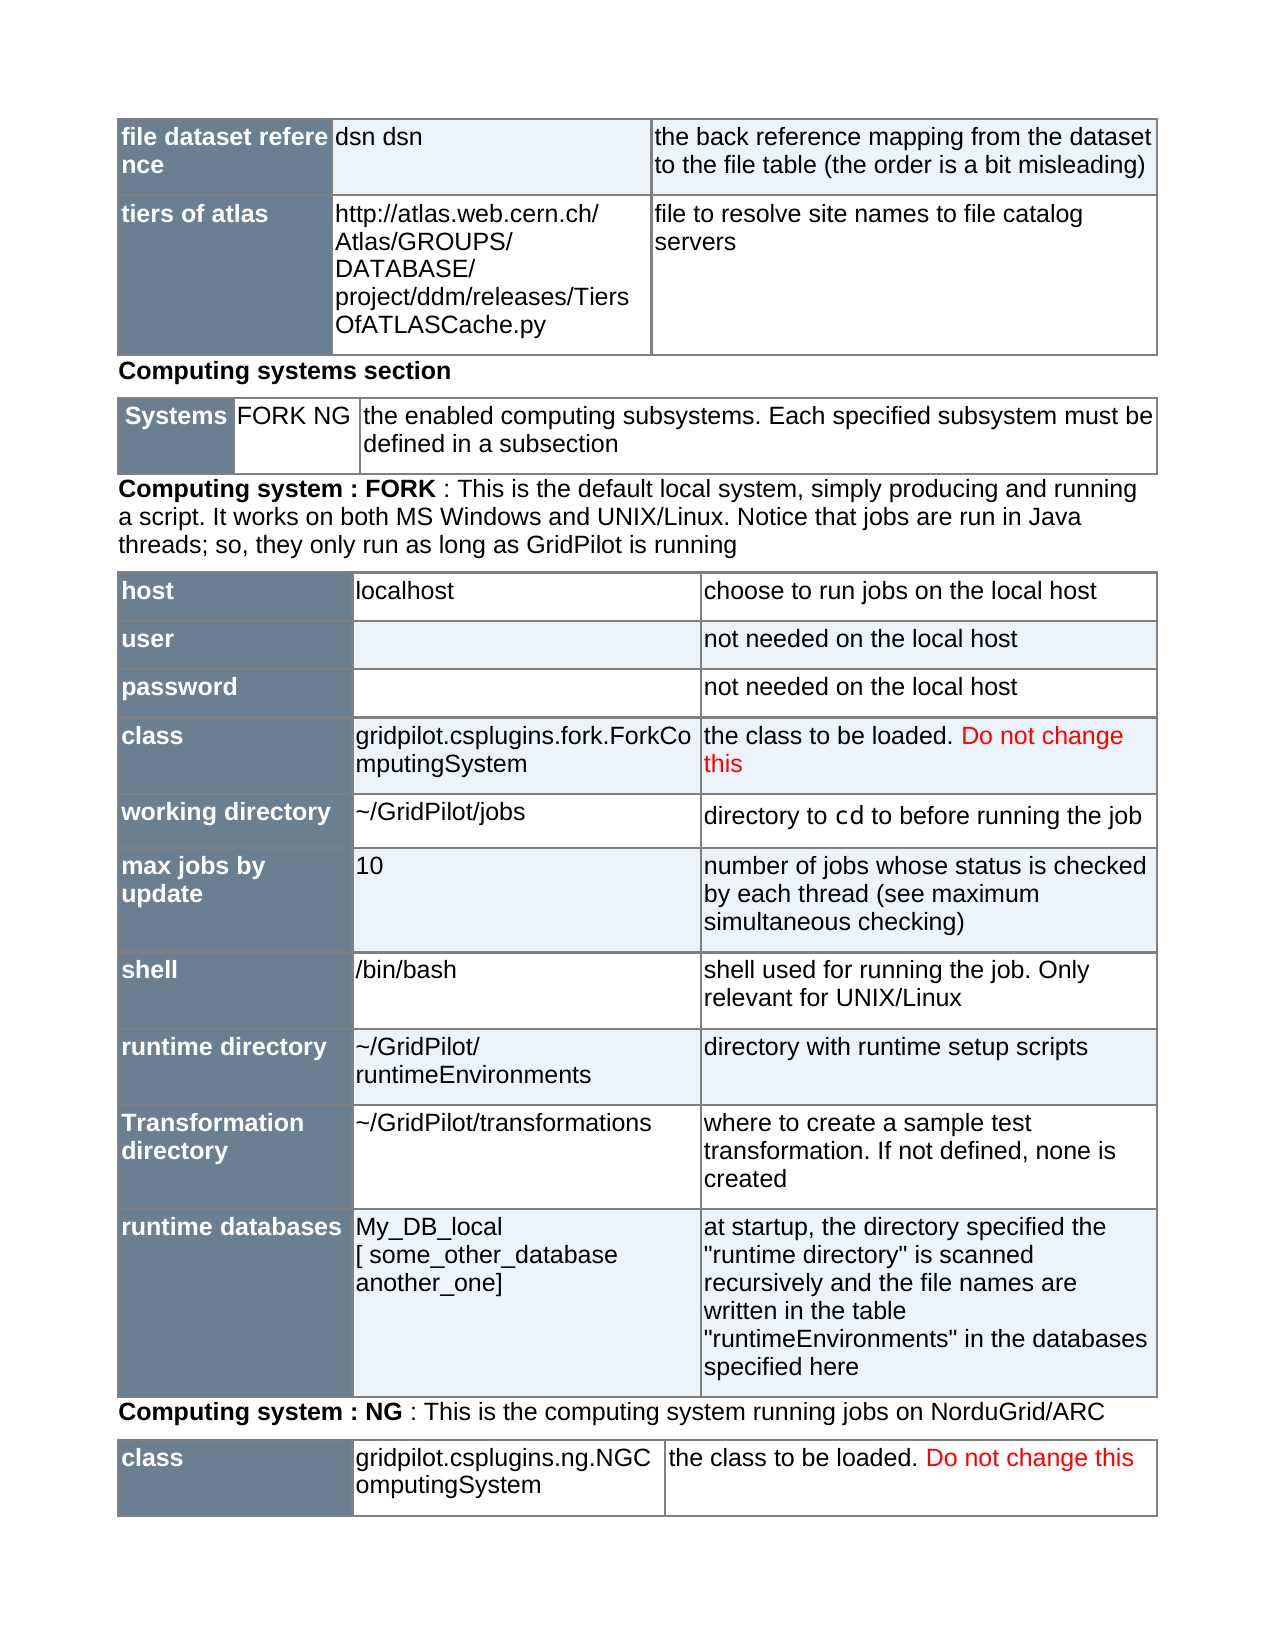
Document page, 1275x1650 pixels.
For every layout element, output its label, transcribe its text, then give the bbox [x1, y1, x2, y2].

table_cell shell used for running the job. Only relevant for UNIX/Linux [702, 954, 1156, 1028]
text Computing systems section [118, 356, 1157, 384]
table_cell ~/GridPilot/transformations [354, 1106, 700, 1208]
table_cell the class to be loaded. Do not change this [702, 719, 1156, 793]
table_header the enabled computing subsystems. Each specified subsystem must be defined in a subsection [361, 399, 1156, 473]
table_header gridpilot.csplugins.ng.NGComputingSystem [354, 1441, 664, 1515]
table_cell [354, 670, 700, 716]
table_cell /bin/bash [354, 954, 700, 1028]
table_cell directory with runtime setup scripts [702, 1030, 1156, 1104]
table_cell class [119, 719, 351, 793]
table_cell My_DB_local [ some_other_database another_one] [354, 1210, 700, 1396]
table_cell [354, 622, 700, 668]
table_cell tiers of atlas [119, 196, 331, 354]
table_cell file to resolve site names to file catalog servers [653, 196, 1156, 354]
table_header Systems [119, 399, 233, 473]
text Computing system : FORK : This is the default local system, simply producing and running a script. It works on both MS Windows and UNIX/Linux. Notice that jobs are run in Java threads; so, they only run as long as GridPilot is running [118, 475, 1157, 559]
table_cell at startup, the directory specified the "runtime directory" is scanned recursively and the file names are written in the table "runtimeEnvironments" in the databases specified here [702, 1210, 1156, 1396]
table_cell gridpilot.csplugins.fork.ForkComputingSystem [354, 719, 700, 793]
table_cell runtime databases [119, 1210, 351, 1396]
table_cell where to create a sample test transformation. If not defined, none is created [702, 1106, 1156, 1208]
table_header localhost [354, 574, 700, 620]
table_cell user [119, 622, 351, 668]
table_cell the back reference mapping from the dataset to the file table (the order is a bit misleading) [653, 120, 1156, 194]
table_cell dsn dsn [333, 120, 650, 194]
table_header host [119, 574, 351, 620]
table_cell working directory [119, 795, 351, 847]
table_cell runtime directory [119, 1030, 351, 1104]
table_header class [119, 1441, 351, 1515]
table_cell not needed on the local host [702, 670, 1156, 716]
table_cell ~/GridPilot/runtimeEnvironments [354, 1030, 700, 1104]
table_cell Transformation directory [119, 1106, 351, 1208]
table_header the class to be loaded. Do not change this [666, 1441, 1156, 1515]
table_cell password [119, 670, 351, 716]
table_cell file dataset reference [119, 120, 331, 194]
text Computing system : NG : This is the computing system running jobs on NorduGrid/ARC [118, 1398, 1157, 1426]
table_cell shell [119, 954, 351, 1028]
table_cell not needed on the local host [702, 622, 1156, 668]
table_cell ~/GridPilot/jobs [354, 795, 700, 847]
table_cell directory to cd to before running the job [702, 795, 1156, 847]
table_header FORK NG [235, 399, 359, 473]
table_cell number of jobs whose status is checked by each thread (see maximum simultaneous checking) [702, 849, 1156, 951]
table_cell http://atlas.web.cern.ch/Atlas/GROUPS/DATABASE/ project/ddm/releases/TiersOfATLASCache.py [333, 196, 650, 354]
table_cell max jobs by update [119, 849, 351, 951]
table_cell 10 [354, 849, 700, 951]
table_header choose to run jobs on the local host [702, 574, 1156, 620]
